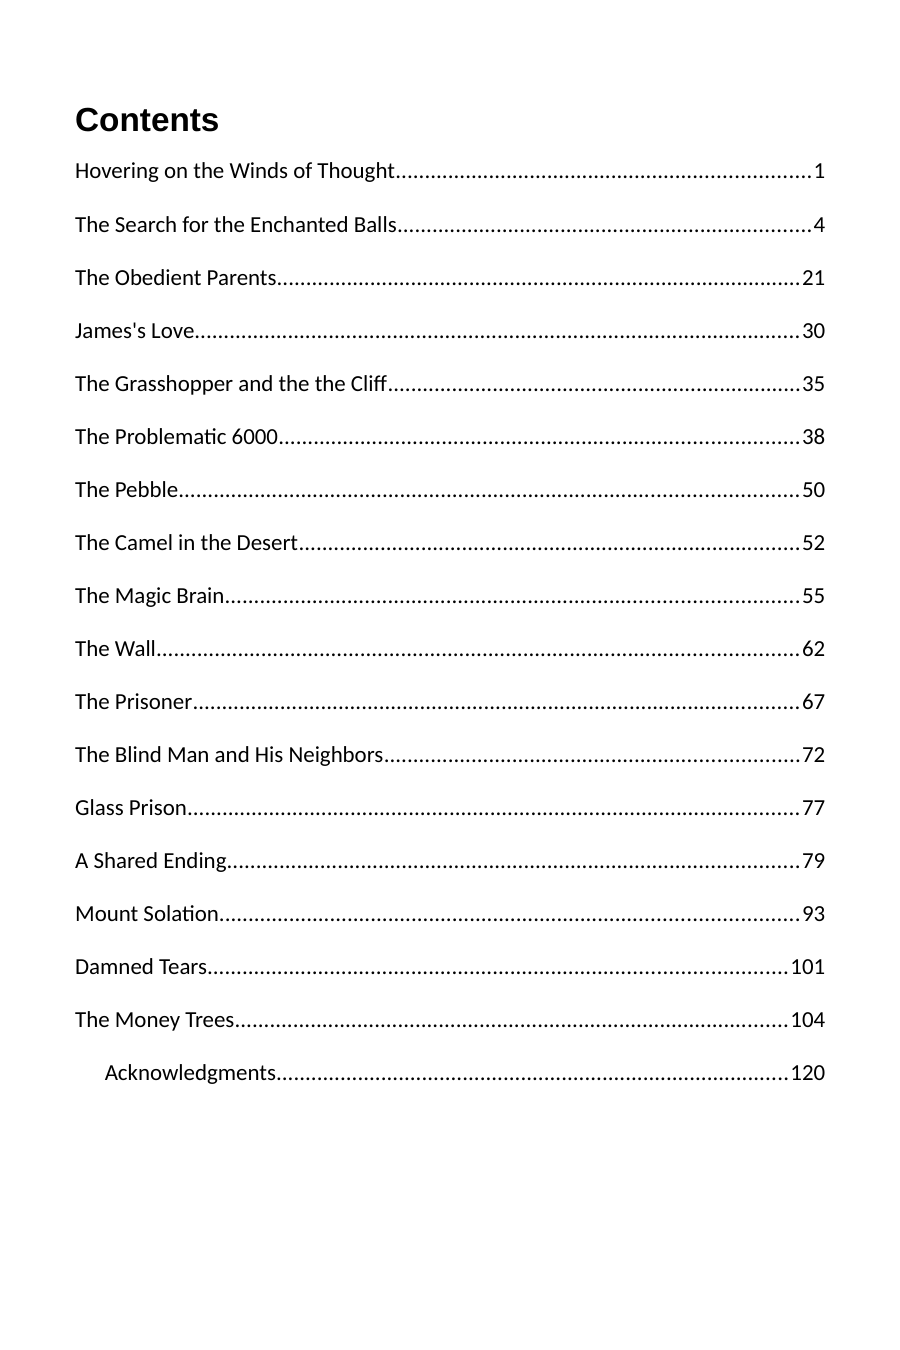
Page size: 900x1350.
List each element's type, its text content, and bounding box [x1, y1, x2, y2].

text The Money Trees 104 [75, 1005, 825, 1033]
text James's Love 30 [75, 316, 825, 344]
text Hovering on the Winds of Thought 1 [75, 157, 825, 185]
text The Blind Man and His Neighbors 72 [75, 740, 825, 768]
text The Grasshopper and the the Cliff 35 [75, 369, 825, 397]
text The Search for the Enchanted Balls 4 [75, 210, 825, 238]
text The Wall 62 [75, 634, 825, 662]
text A Shared Ending 79 [75, 846, 825, 874]
subtitle Contents [75, 100, 825, 138]
text Acknowledgments 120 [104, 1058, 825, 1086]
text The Pebble 50 [75, 475, 825, 503]
text The Problematic 6000 38 [75, 422, 825, 450]
text The Magic Brain 55 [75, 581, 825, 609]
text Mount Solation 93 [75, 899, 825, 927]
text The Prisoner 67 [75, 687, 825, 715]
text The Camel in the Desert 52 [75, 528, 825, 556]
text Glass Prison 77 [75, 793, 825, 821]
text The Obedient Parents 21 [75, 263, 825, 291]
text Damned Tears 101 [75, 952, 825, 980]
